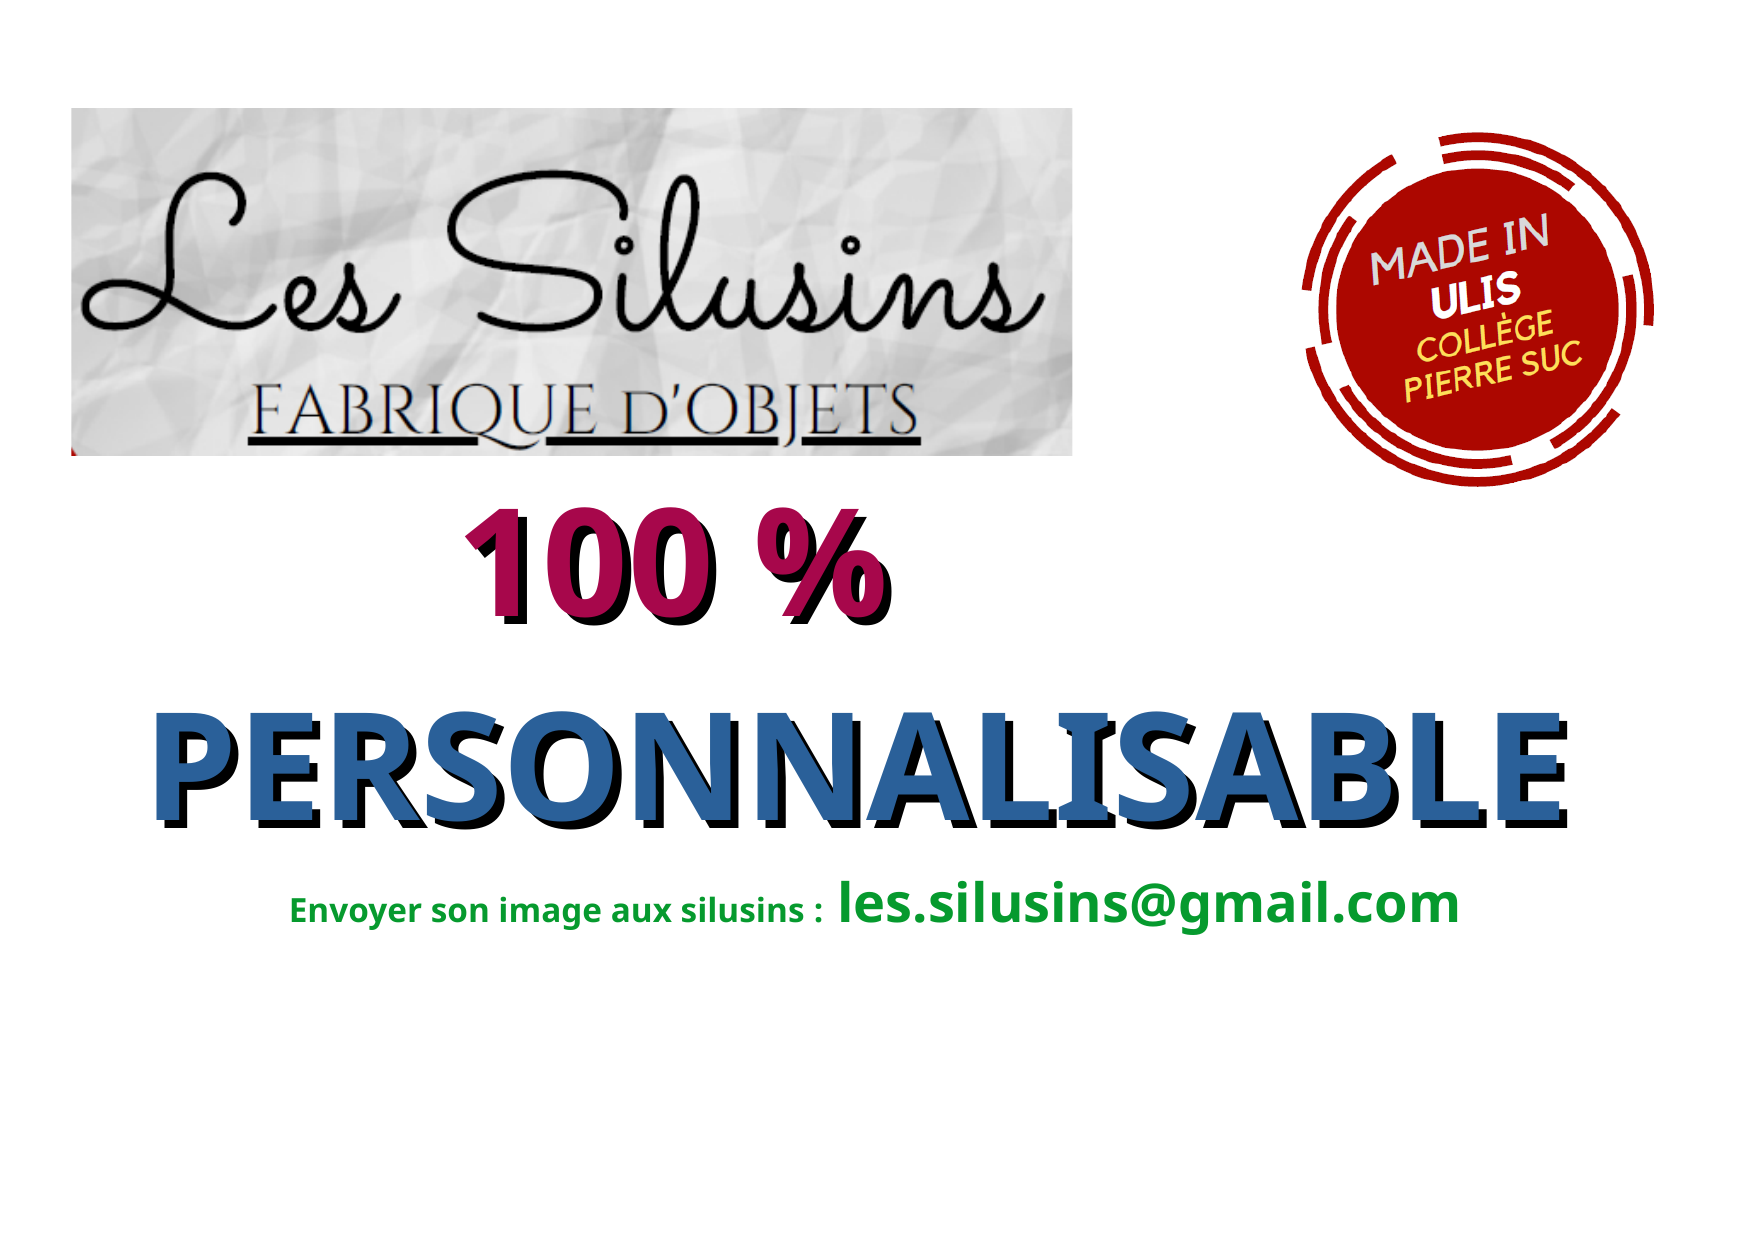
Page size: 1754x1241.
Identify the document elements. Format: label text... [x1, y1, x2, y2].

picture [1276, 124, 1682, 496]
text PERSONNALISABLE [69, 660, 1681, 864]
picture [71, 108, 1073, 456]
text 100 % [69, 339, 1681, 660]
text Envoyer son image aux silusins : les.silusins@gmail.com [69, 864, 1681, 938]
